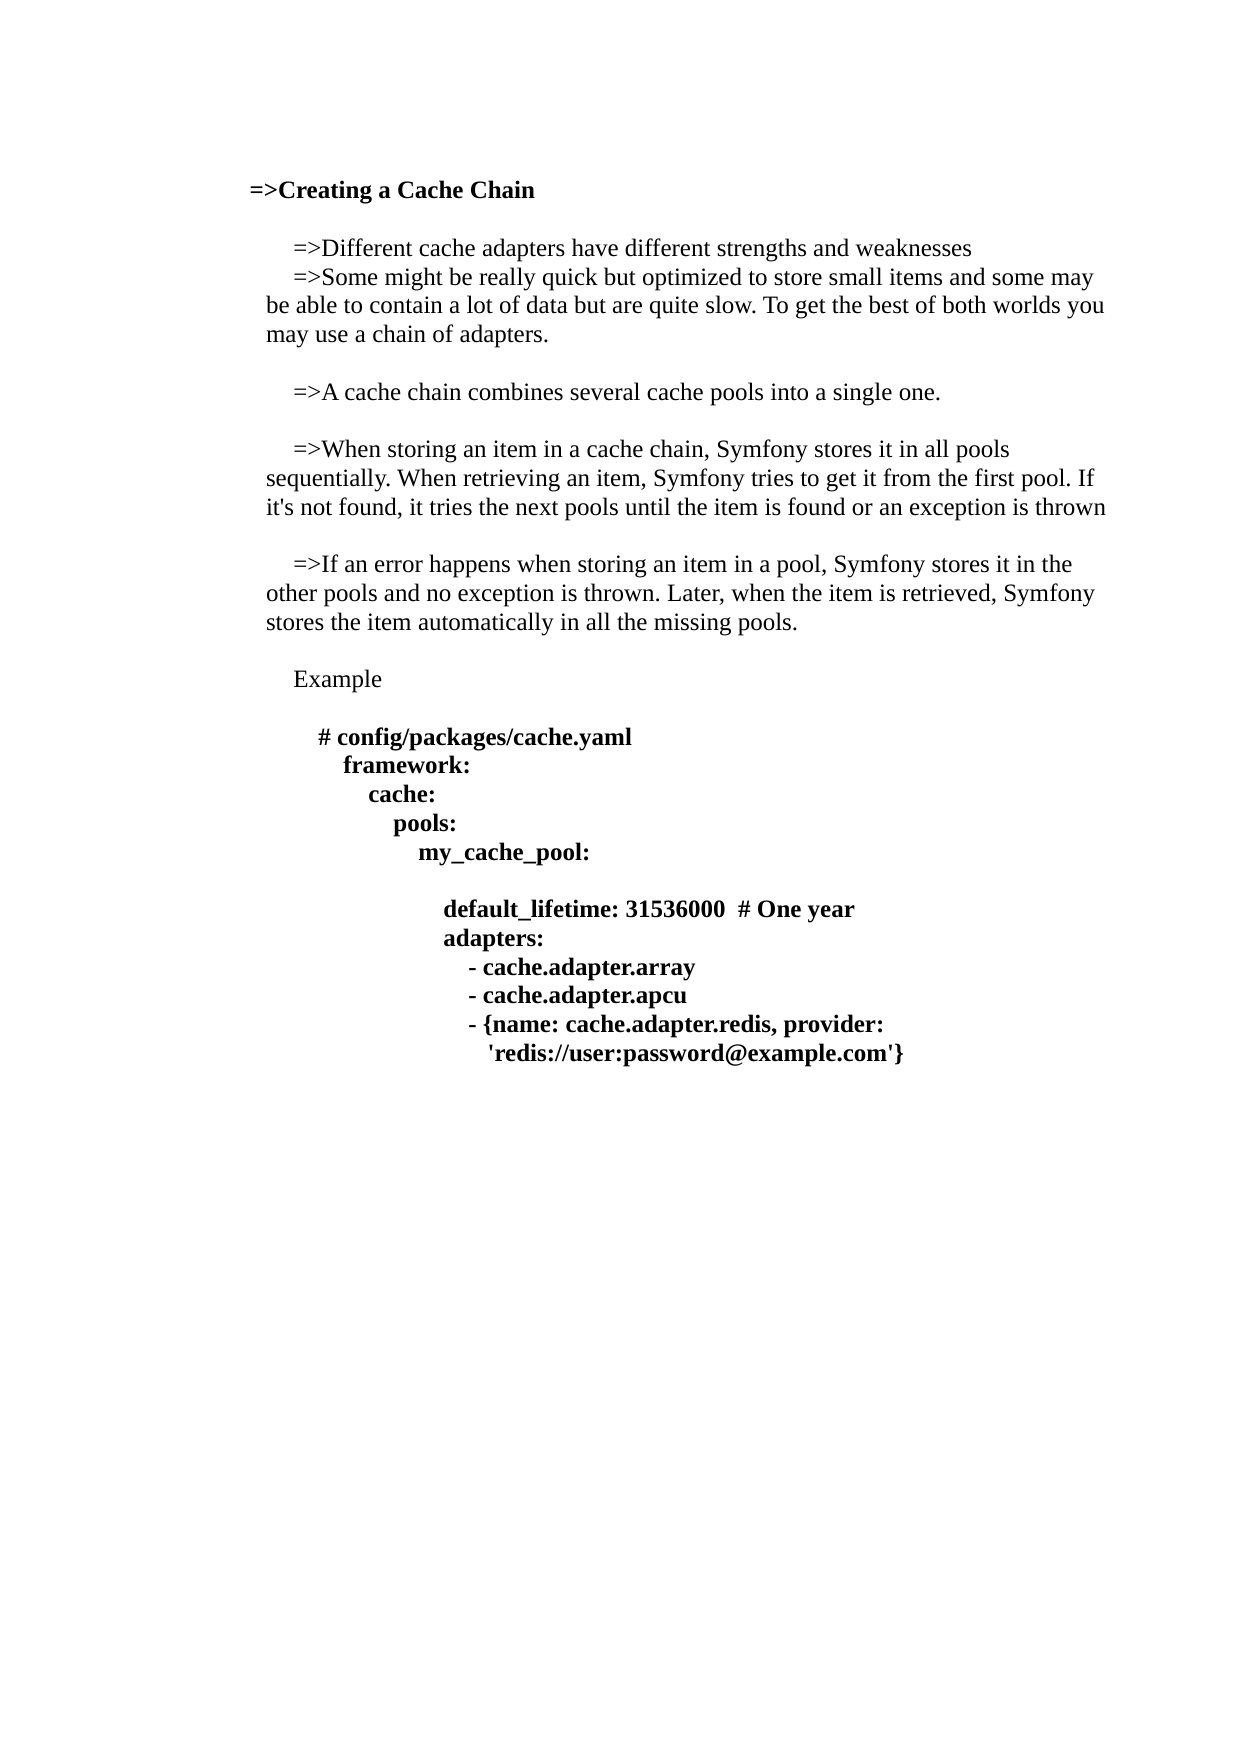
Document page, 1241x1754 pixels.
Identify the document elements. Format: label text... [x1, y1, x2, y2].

text my_cache_pool: [118, 837, 1122, 866]
text # config/packages/cache.yaml [118, 722, 1122, 751]
text - {name: cache.adapter.redis, provider: 'redis://user:password@example.com'} [118, 1009, 1122, 1067]
text =>Some might be really quick but optimized to store small items and some may be able to contain a lot of data but are quite slow. To get the best of both worlds you may use a chain of adapters. [118, 262, 1122, 348]
text =>A cache chain combines several cache pools into a single one. [118, 377, 1122, 406]
text Example [118, 664, 1122, 693]
text adapters: [118, 923, 1122, 952]
text =>Different cache adapters have different strengths and weaknesses [118, 233, 1122, 262]
text - cache.adapter.array [118, 952, 1122, 981]
text =>If an error happens when storing an item in a pool, Symfony stores it in the other pools and no exception is thrown. Later, when the item is retrieved, Symfony stores the item automatically in all the missing pools. [118, 549, 1122, 636]
text =>Creating a Cache Chain [118, 176, 1122, 204]
text default_lifetime: 31536000 # One year [118, 894, 1122, 923]
text cache: [118, 779, 1122, 808]
text framework: [118, 751, 1122, 779]
text =>When storing an item in a cache chain, Symfony stores it in all pools sequentially. When retrieving an item, Symfony tries to get it from the first pool. If it's not found, it tries the next pools until the item is found or an exception is thrown [118, 434, 1122, 521]
text pools: [118, 808, 1122, 837]
text - cache.adapter.apcu [118, 981, 1122, 1009]
